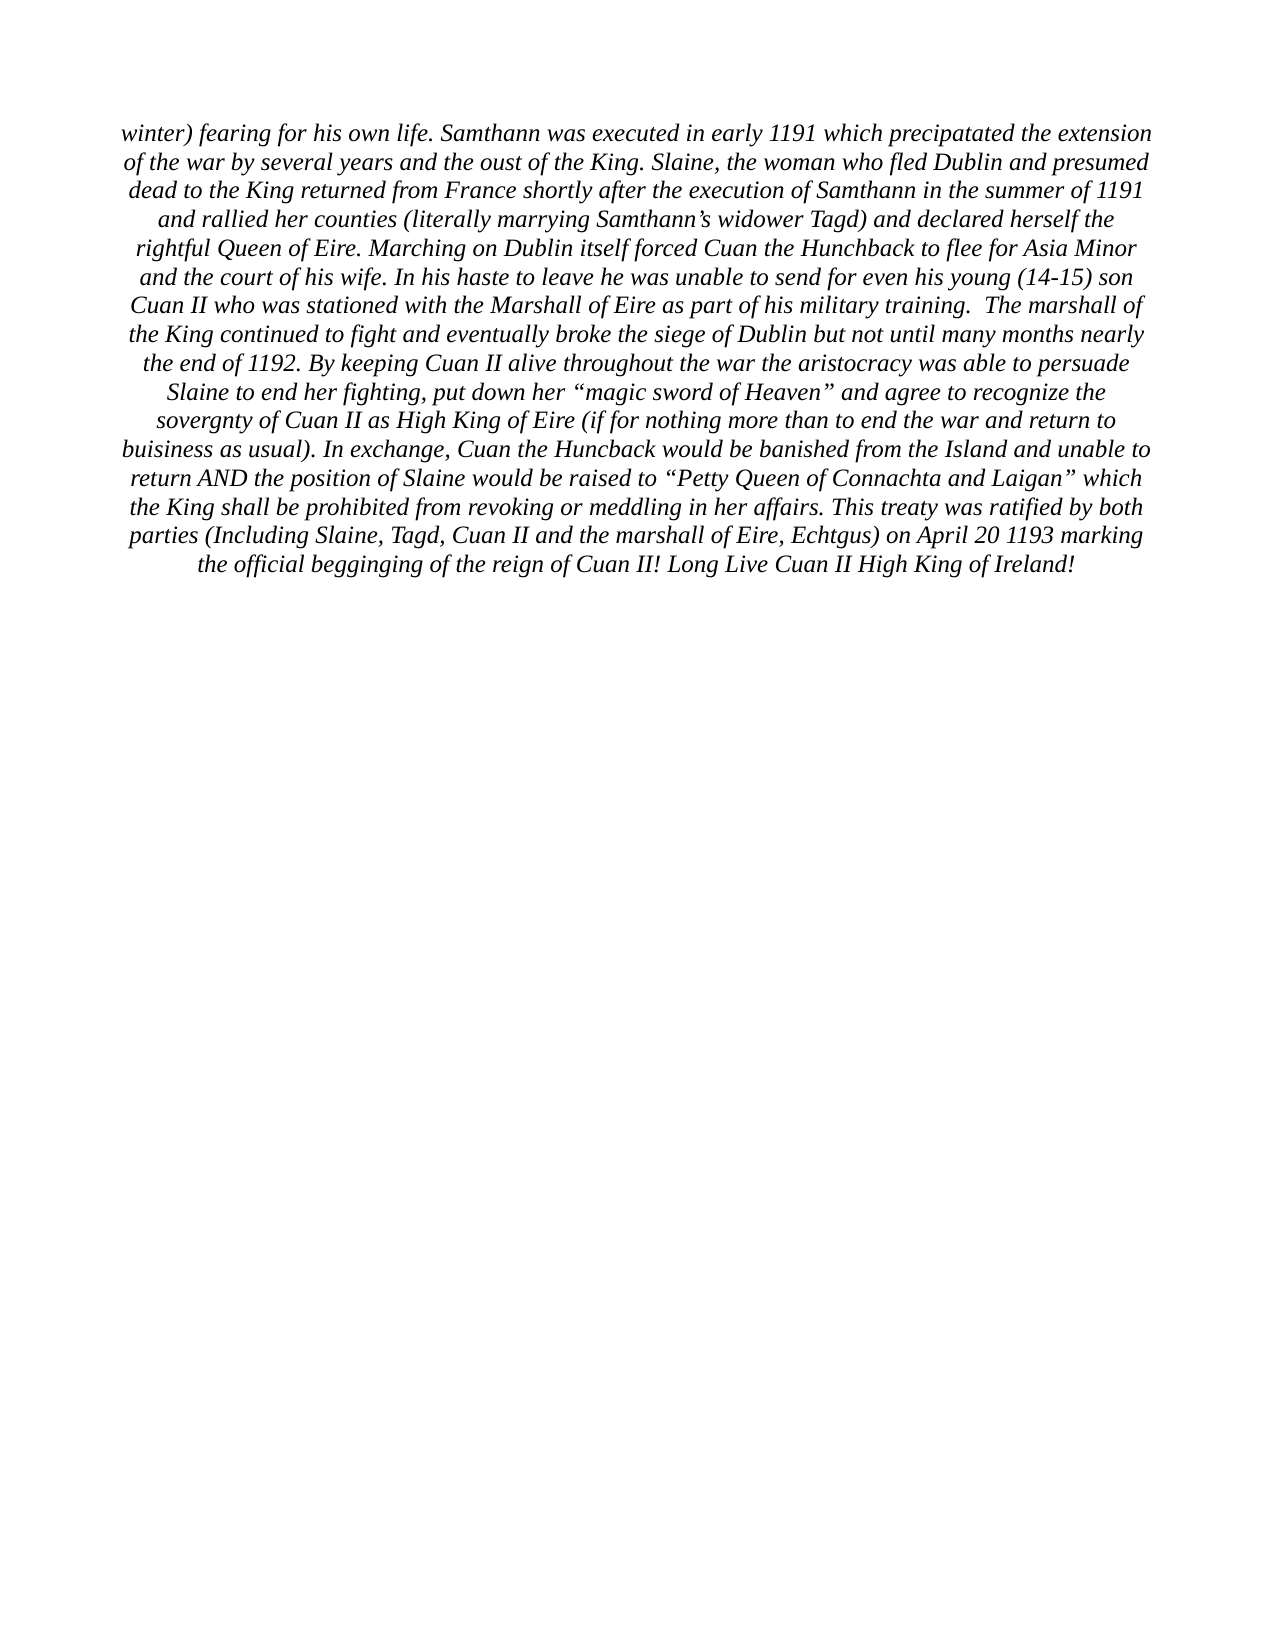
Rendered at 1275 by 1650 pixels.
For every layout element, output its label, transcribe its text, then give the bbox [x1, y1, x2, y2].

text winter) fearing for his own life. Samthann was executed in early 1191 which precipatated the extension of the war by several years and the oust of the King. Slaine, the woman who fled Dublin and presumed dead to the King returned from France shortly after the execution of Samthann in the summer of 1191 and rallied her counties (literally marrying Samthann’s widower Tagd) and declared herself the rightful Queen of Eire. Marching on Dublin itself forced Cuan the Hunchback to flee for Asia Minor and the court of his wife. In his haste to leave he was unable to send for even his young (14-15) son Cuan II who was stationed with the Marshall of Eire as part of his military training. The marshall of the King continued to fight and eventually broke the siege of Dublin but not until many months nearly the end of 1192. By keeping Cuan II alive throughout the war the aristocracy was able to persuade Slaine to end her fighting, put down her “magic sword of Heaven” and agree to recognize the sovergnty of Cuan II as High King of Eire (if for nothing more than to end the war and return to buisiness as usual). In exchange, Cuan the Huncback would be banished from the Island and unable to return AND the position of Slaine would be raised to “Petty Queen of Connachta and Laigan” which the King shall be prohibited from revoking or meddling in her affairs. This treaty was ratified by both parties (Including Slaine, Tagd, Cuan II and the marshall of Eire, Echtgus) on April 20 1193 marking the official begginging of the reign of Cuan II! Long Live Cuan II High King of Ireland! [118, 118, 1157, 578]
